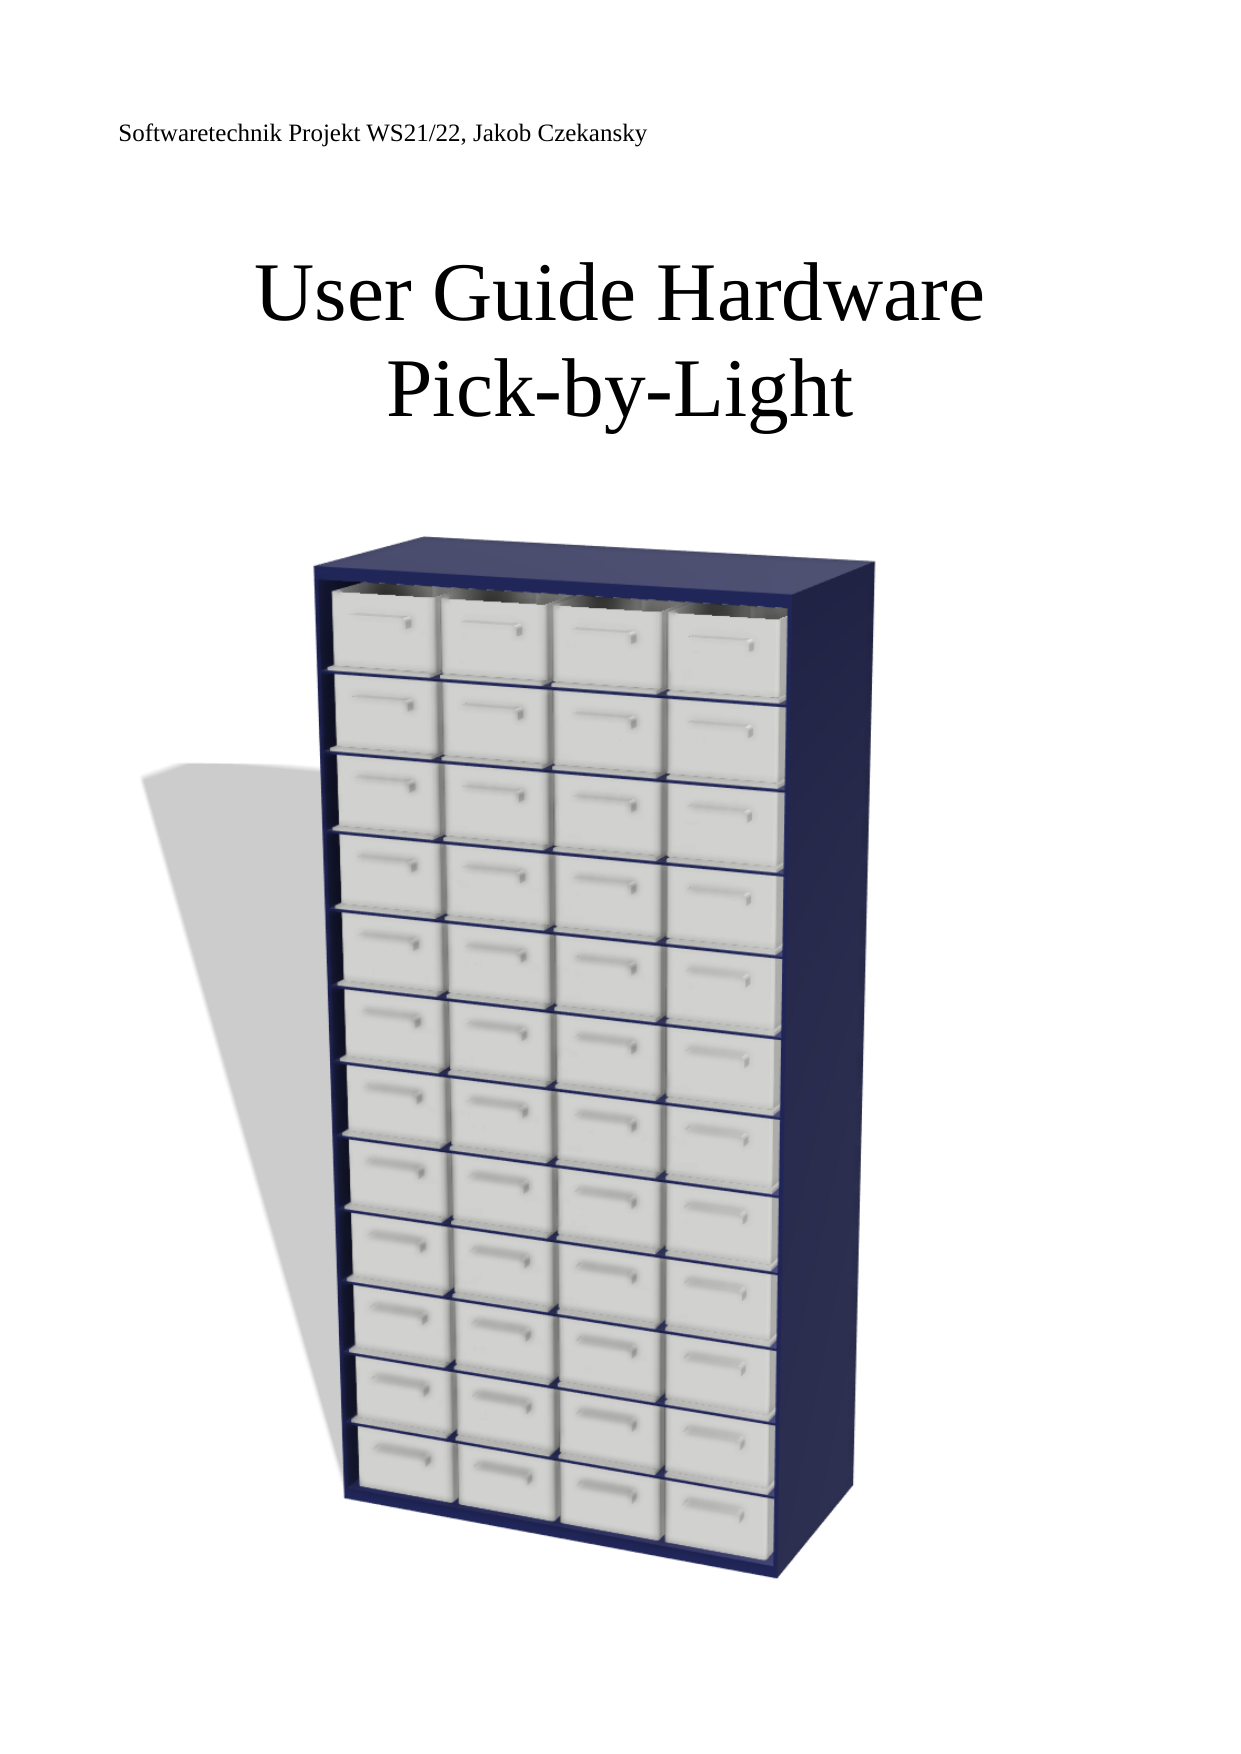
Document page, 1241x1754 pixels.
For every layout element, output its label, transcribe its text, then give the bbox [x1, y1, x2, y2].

text Softwaretechnik Projekt WS21/22, Jakob Czekansky [118, 118, 1122, 147]
picture [118, 495, 1123, 1605]
text Pick-by-Light [118, 338, 1122, 434]
text User Guide Hardware [118, 243, 1122, 338]
